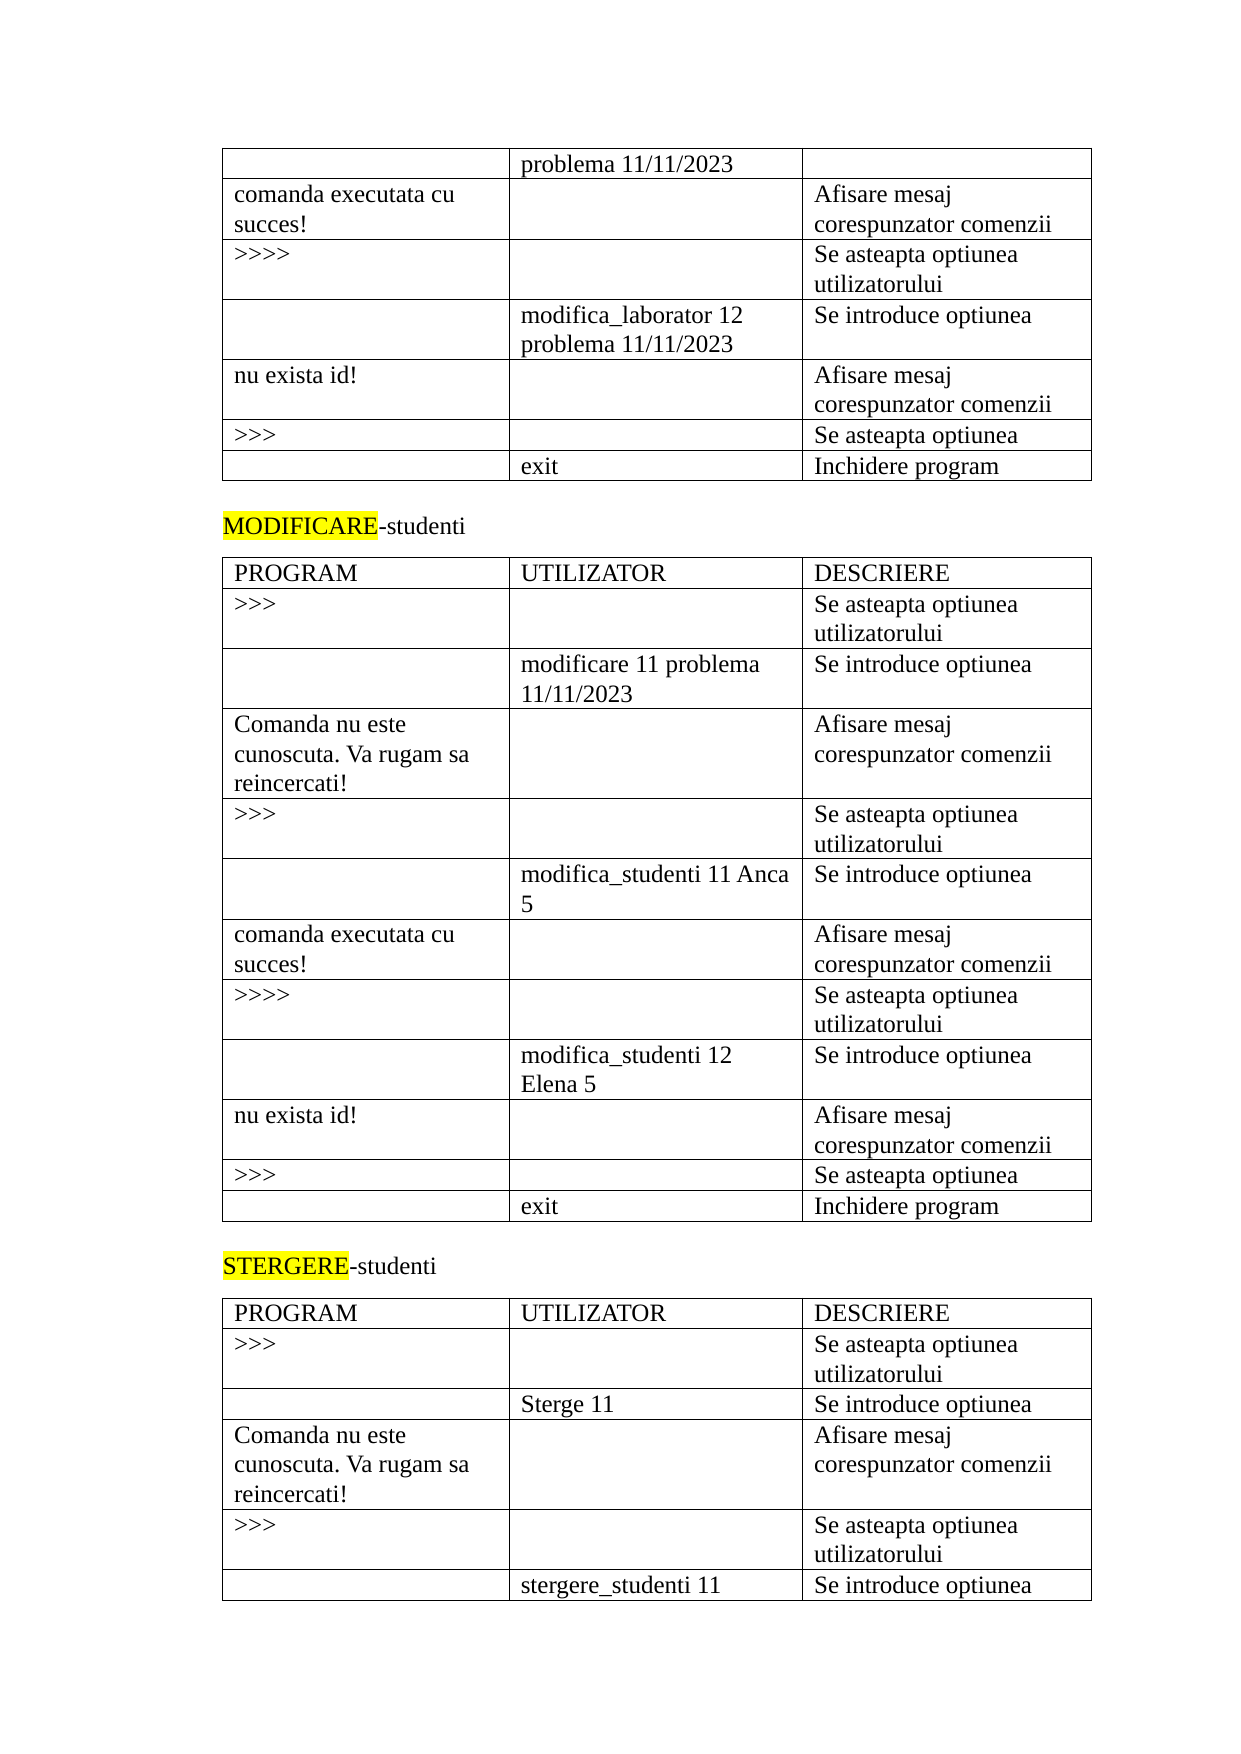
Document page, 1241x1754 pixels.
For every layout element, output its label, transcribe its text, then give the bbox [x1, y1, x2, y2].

table_cell nu exista id! [223, 360, 509, 419]
table_cell Comanda nu este cunoscuta. Va rugam sa reincercati! [223, 709, 509, 798]
table_cell >>> [223, 1160, 509, 1190]
table_cell >>>> [223, 240, 509, 299]
table_cell >>> [223, 799, 509, 858]
table_cell Afisare mesaj corespunzator comenzii [803, 360, 1091, 419]
table_cell >>> [223, 420, 509, 450]
table_cell nu exista id! [223, 1100, 509, 1159]
table_cell [510, 980, 802, 1039]
table_cell Afisare mesaj corespunzator comenzii [803, 1100, 1091, 1159]
table_cell [510, 360, 802, 419]
table_cell [223, 451, 509, 480]
table_header UTILIZATOR [510, 1299, 802, 1328]
table_cell Sterge 11 [510, 1389, 802, 1419]
table_cell problema 11/11/2023 [510, 149, 802, 178]
table_header UTILIZATOR [510, 558, 802, 588]
list MODIFICARE-studenti [223, 511, 1093, 540]
table_cell modifica_studenti 11 Anca 5 [510, 859, 802, 918]
table_cell Se introduce optiunea [803, 1389, 1091, 1419]
table_cell Afisare mesaj corespunzator comenzii [803, 179, 1091, 238]
table_cell [510, 709, 802, 798]
table_cell [510, 1100, 802, 1159]
table_cell >>>> [223, 980, 509, 1039]
table_cell >>> [223, 589, 509, 648]
table_header PROGRAM [223, 1299, 509, 1328]
table_cell [803, 149, 1091, 178]
table_cell [510, 920, 802, 979]
table_cell Se introduce optiunea [803, 1040, 1091, 1099]
table_cell [510, 1329, 802, 1388]
table_cell Se introduce optiunea [803, 300, 1091, 359]
table_cell [510, 1420, 802, 1509]
table_cell [510, 1160, 802, 1190]
table_cell exit [510, 451, 802, 480]
table_cell modifica_studenti 12 Elena 5 [510, 1040, 802, 1099]
table_cell Se asteapta optiunea utilizatorului [803, 589, 1091, 648]
table_cell comanda executata cu succes! [223, 179, 509, 238]
table_cell >>> [223, 1510, 509, 1569]
table_cell [223, 1570, 509, 1599]
table_cell comanda executata cu succes! [223, 920, 509, 979]
table_cell Comanda nu este cunoscuta. Va rugam sa reincercati! [223, 1420, 509, 1509]
list STERGERE-studenti [223, 1251, 1093, 1280]
table_cell Se asteapta optiunea [803, 1160, 1091, 1190]
table_cell Afisare mesaj corespunzator comenzii [803, 1420, 1091, 1509]
table_cell [223, 1389, 509, 1419]
table_cell Inchidere program [803, 1191, 1091, 1221]
table_header PROGRAM [223, 558, 509, 588]
table_cell Inchidere program [803, 451, 1091, 480]
table_cell [223, 300, 509, 359]
table_cell Se asteapta optiunea [803, 420, 1091, 450]
table_cell Se introduce optiunea [803, 859, 1091, 918]
table_cell [223, 1040, 509, 1099]
table_cell [510, 1510, 802, 1569]
table_cell [510, 179, 802, 238]
table_cell Se asteapta optiunea utilizatorului [803, 799, 1091, 858]
table_cell [223, 649, 509, 708]
table_header DESCRIERE [803, 1299, 1091, 1328]
table_cell [510, 240, 802, 299]
table_cell Se asteapta optiunea utilizatorului [803, 980, 1091, 1039]
table_cell Se asteapta optiunea utilizatorului [803, 1329, 1091, 1388]
table_cell [223, 1191, 509, 1221]
table_cell stergere_studenti 11 [510, 1570, 802, 1599]
table_cell Se asteapta optiunea utilizatorului [803, 1510, 1091, 1569]
table_cell Se introduce optiunea [803, 649, 1091, 708]
table_cell >>> [223, 1329, 509, 1388]
table_cell Afisare mesaj corespunzator comenzii [803, 920, 1091, 979]
table_cell [510, 589, 802, 648]
table_cell [510, 420, 802, 450]
table_cell [510, 799, 802, 858]
table_cell Afisare mesaj corespunzator comenzii [803, 709, 1091, 798]
table_cell modifica_laborator 12 problema 11/11/2023 [510, 300, 802, 359]
table_cell modificare 11 problema 11/11/2023 [510, 649, 802, 708]
table_cell [223, 859, 509, 918]
table_cell Se introduce optiunea [803, 1570, 1091, 1599]
table_cell [223, 149, 509, 178]
table_cell Se asteapta optiunea utilizatorului [803, 240, 1091, 299]
table_header DESCRIERE [803, 558, 1091, 588]
table_cell exit [510, 1191, 802, 1221]
